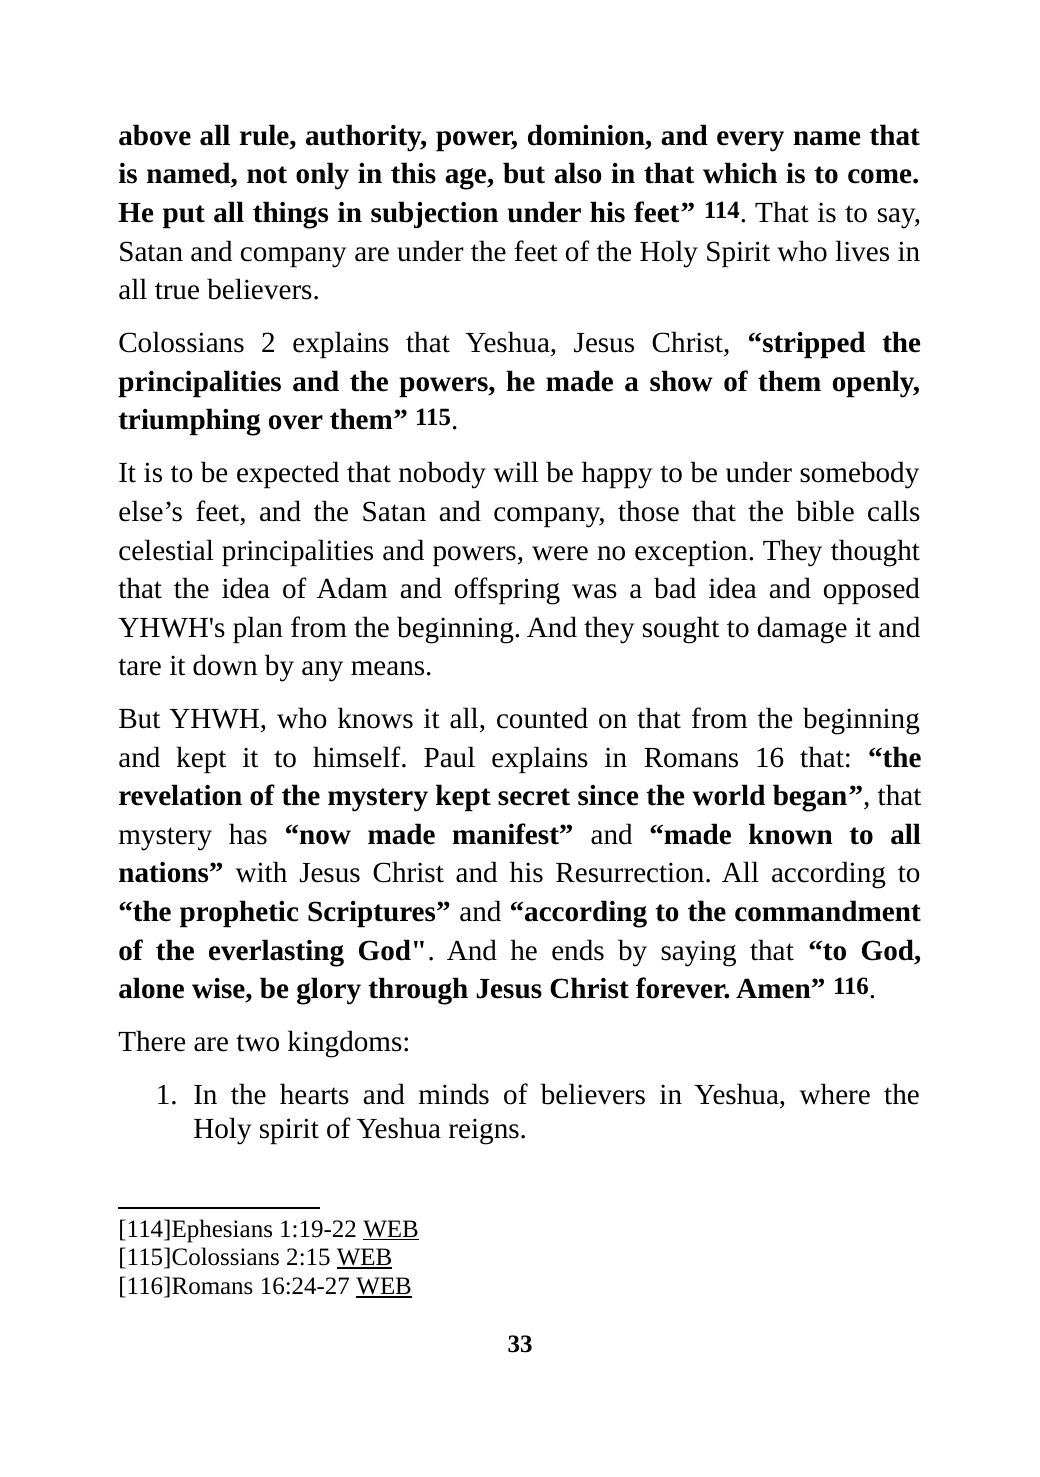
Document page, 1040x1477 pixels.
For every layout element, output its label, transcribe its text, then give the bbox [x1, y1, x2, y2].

text It is to be expected that nobody will be happy to be under somebody else’s feet, and the Satan and company, those that the bible calls celestial principalities and powers, were no exception. They thought that the idea of Adam and offspring was a bad idea and opposed YHWH's plan from the beginning. And they sought to damage it and tare it down by any means. [118, 456, 921, 682]
list In the hearts and minds of believers in Yeshua, where the Holy spirit of Yeshua reigns. [156, 1077, 921, 1144]
text Colossians 2 explains that Yeshua, Jesus Christ, “stripped the principalities and the powers, he made a show of them openly, triumphing over them” . [118, 325, 921, 436]
text There are two kingdoms: [118, 1024, 921, 1058]
text Ephesians 1:19-22 WEB [118, 1214, 921, 1242]
text above all rule, authority, power, dominion, and every name that is named, not only in this age, but also in that which is to come. He put all things in subjection under his feet” . That is to say, Satan and company are under the feet of the Holy Spirit who lives in all true believers. [118, 118, 921, 306]
text But YHWH, who knows it all, counted on that from the beginning and kept it to himself. Paul explains in Romans 16 that: “the revelation of the mystery kept secret since the world began”, that mystery has “now made manifest” and “made known to all nations” with Jesus Christ and his Resurrection. All according to “the prophetic Scriptures” and “according to the commandment of the everlasting God". And he ends by saying that “to God, alone wise, be glory through Jesus Christ forever. Amen” . [118, 701, 921, 1005]
text Colossians 2:15 WEB [118, 1242, 921, 1271]
text Romans 16:24-27 WEB [118, 1271, 921, 1300]
